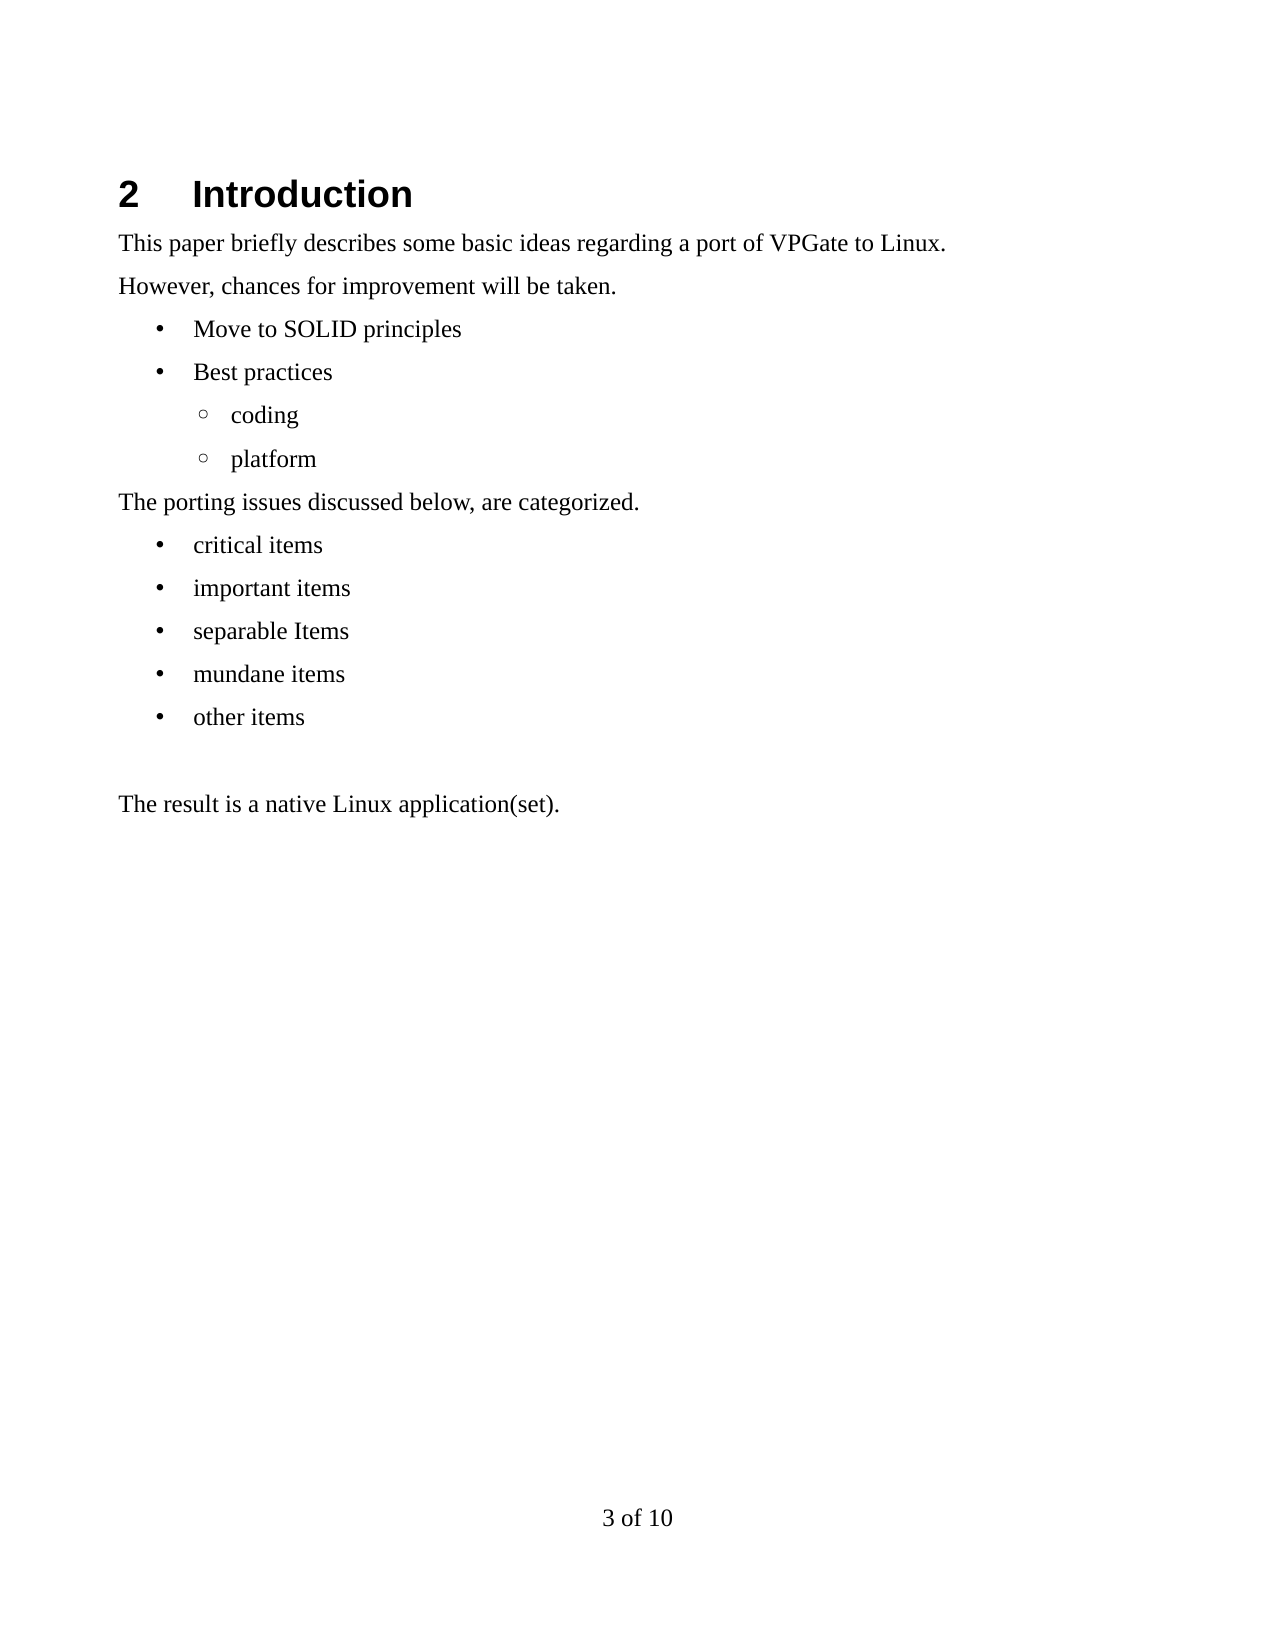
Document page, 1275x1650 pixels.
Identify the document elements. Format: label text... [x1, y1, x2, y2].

text This paper briefly describes some basic ideas regarding a port of VPGate to Linux. [118, 228, 1157, 257]
list Best practices [156, 357, 1157, 386]
list important items [156, 573, 1157, 602]
list other items [156, 702, 1157, 731]
list separable Items [156, 616, 1157, 645]
list Move to SOLID principles [156, 314, 1157, 343]
subtitle Introduction [118, 172, 1157, 216]
text However, chances for improvement will be taken. [118, 271, 1157, 300]
list coding [193, 401, 1157, 429]
text The porting issues discussed below, are categorized. [118, 487, 1157, 516]
list mundane items [156, 659, 1157, 688]
list critical items [156, 530, 1157, 559]
list platform [193, 444, 1157, 472]
text The result is a native Linux application(set). [118, 789, 1157, 817]
